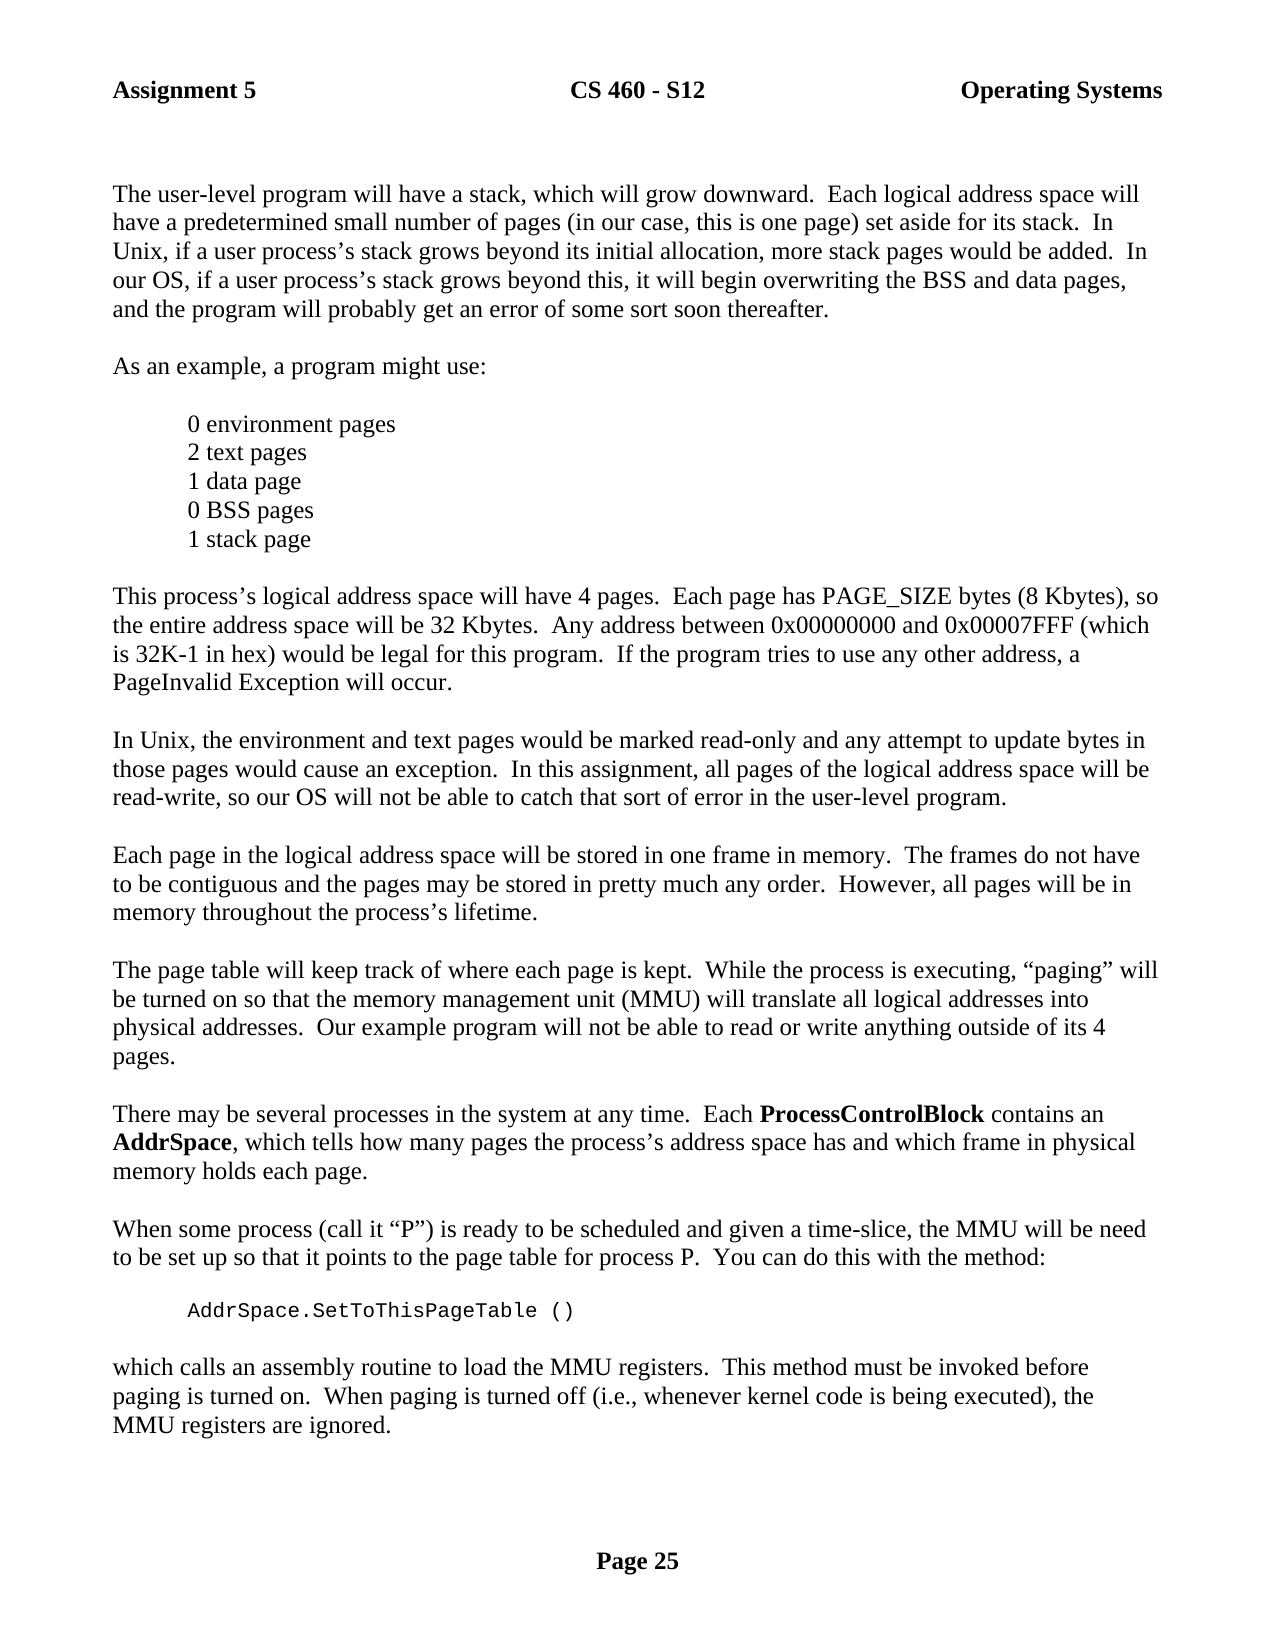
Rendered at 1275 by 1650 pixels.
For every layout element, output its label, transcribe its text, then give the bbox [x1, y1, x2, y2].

text There may be several processes in the system at any time. Each ProcessControlBlock contains an AddrSpace, which tells how many pages the process’s address space has and which frame in physical memory holds each page. [112, 1099, 1162, 1185]
text which calls an assembly routine to load the MMU registers. This method must be invoked before paging is turned on. When paging is turned off (i.e., whenever kernel code is being executed), the MMU registers are ignored. [112, 1352, 1162, 1439]
text 1 stack page [112, 524, 1162, 552]
text In Unix, the environment and text pages would be marked read-only and any attempt to update bytes in those pages would cause an exception. In this assignment, all pages of the logical address space will be read-write, so our OS will not be able to catch that sort of error in the user-level program. [112, 725, 1162, 811]
text 1 data page [112, 466, 1162, 495]
text This process’s logical address space will have 4 pages. Each page has PAGE_SIZE bytes (8 Kbytes), so the entire address space will be 32 Kbytes. Any address between 0x00000000 and 0x00007FFF (which is 32K-1 in hex) would be legal for this program. If the program tries to use any other address, a PageInvalid Exception will occur. [112, 581, 1162, 696]
text The page table will keep track of where each page is kept. While the process is executing, “paging” will be turned on so that the memory management unit (MMU) will translate all logical addresses into physical addresses. Our example program will not be able to read or write anything outside of its 4 pages. [112, 955, 1162, 1070]
text As an example, a program might use: [112, 351, 1162, 380]
text When some process (call it “P”) is ready to be scheduled and given a time-slice, the MMU will be need to be set up so that it points to the page table for process P. You can do this with the method: [112, 1214, 1162, 1271]
text 0 BSS pages [112, 495, 1162, 524]
text The user-level program will have a stack, which will grow downward. Each logical address space will have a predetermined small number of pages (in our case, this is one page) set aside for its stack. In Unix, if a user process’s stack grows beyond its initial allocation, more stack pages would be added. In our OS, if a user process’s stack grows beyond this, it will begin overwriting the BSS and data pages, and the program will probably get an error of some sort soon thereafter. [112, 179, 1162, 322]
text AddrSpace.SetToThisPageTable () [112, 1300, 1162, 1324]
text 2 text pages [112, 437, 1162, 466]
text Each page in the logical address space will be stored in one frame in memory. The frames do not have to be contiguous and the pages may be stored in pretty much any order. However, all pages will be in memory throughout the process’s lifetime. [112, 840, 1162, 926]
text 0 environment pages [112, 409, 1162, 437]
